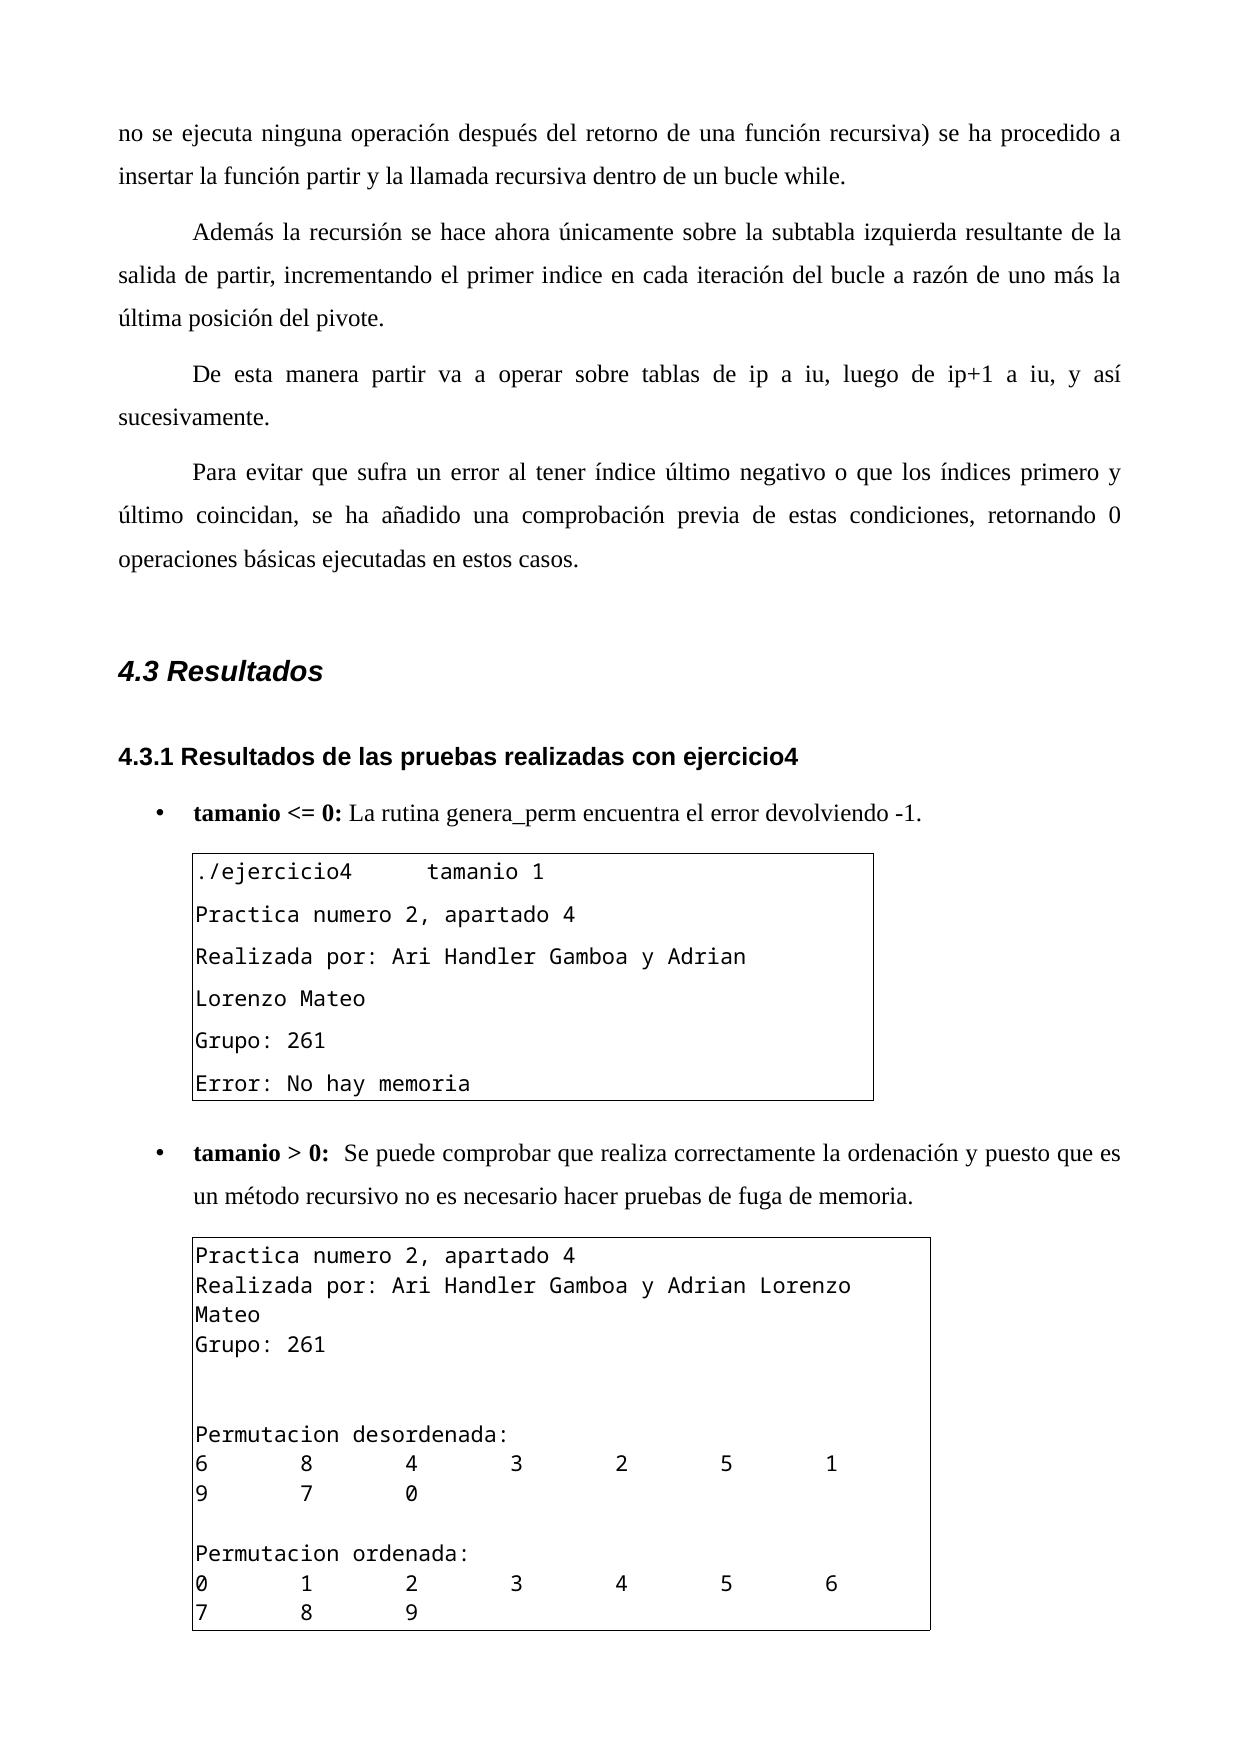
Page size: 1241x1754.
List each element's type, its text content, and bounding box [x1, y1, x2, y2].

text Error: No hay memoria [193, 1065, 873, 1100]
subtitle 4.3.1 Resultados de las pruebas realizadas con ejercicio4 [118, 742, 1122, 771]
text De esta manera partir va a operar sobre tablas de ip a iu, luego de ip+1 a iu, y así sucesivamente. [118, 359, 1122, 431]
text no se ejecuta ninguna operación después del retorno de una función recursiva) se ha procedido a insertar la función partir y la llamada recursiva dentro de un bucle while. [118, 118, 1122, 190]
text Permutacion desordenada: [193, 1416, 930, 1445]
text Permutacion ordenada: [193, 1535, 930, 1564]
text Realizada por: Ari Handler Gamboa y Adrian [193, 938, 873, 971]
list tamanio > 0: Se puede comprobar que realiza correctamente la ordenación y puesto que es un método recursivo no es necesario hacer pruebas de fuga de memoria. [156, 1138, 1122, 1210]
text 6 8 4 3 2 5 1 9 7 0 [193, 1445, 930, 1508]
text ./ejercicio4 ­tamanio ­1 [193, 854, 873, 886]
text Lorenzo Mateo [193, 980, 873, 1013]
text Practica numero 2, apartado 4 [193, 1238, 930, 1267]
text Grupo: 261 [193, 1022, 873, 1055]
text 0 1 2 3 4 5 6 7 8 9 [193, 1564, 930, 1630]
text Grupo: 261 [193, 1326, 930, 1359]
text Realizada por: Ari Handler Gamboa y Adrian Lorenzo Mateo [193, 1267, 930, 1326]
list tamanio <= 0: La rutina genera_perm encuentra el error devolviendo -1. [156, 798, 1122, 826]
text Practica numero 2, apartado 4 [193, 896, 873, 928]
text Para evitar que sufra un error al tener índice último negativo o que los índices primero y último coincidan, se ha añadido una comprobación previa de estas condiciones, retornando 0 operaciones básicas ejecutadas en estos casos. [118, 457, 1122, 572]
subtitle 4.3 Resultados [118, 654, 1122, 688]
text Además la recursión se hace ahora únicamente sobre la subtabla izquierda resultante de la salida de partir, incrementando el primer indice en cada iteración del bucle a razón de uno más la última posición del pivote. [118, 217, 1122, 332]
